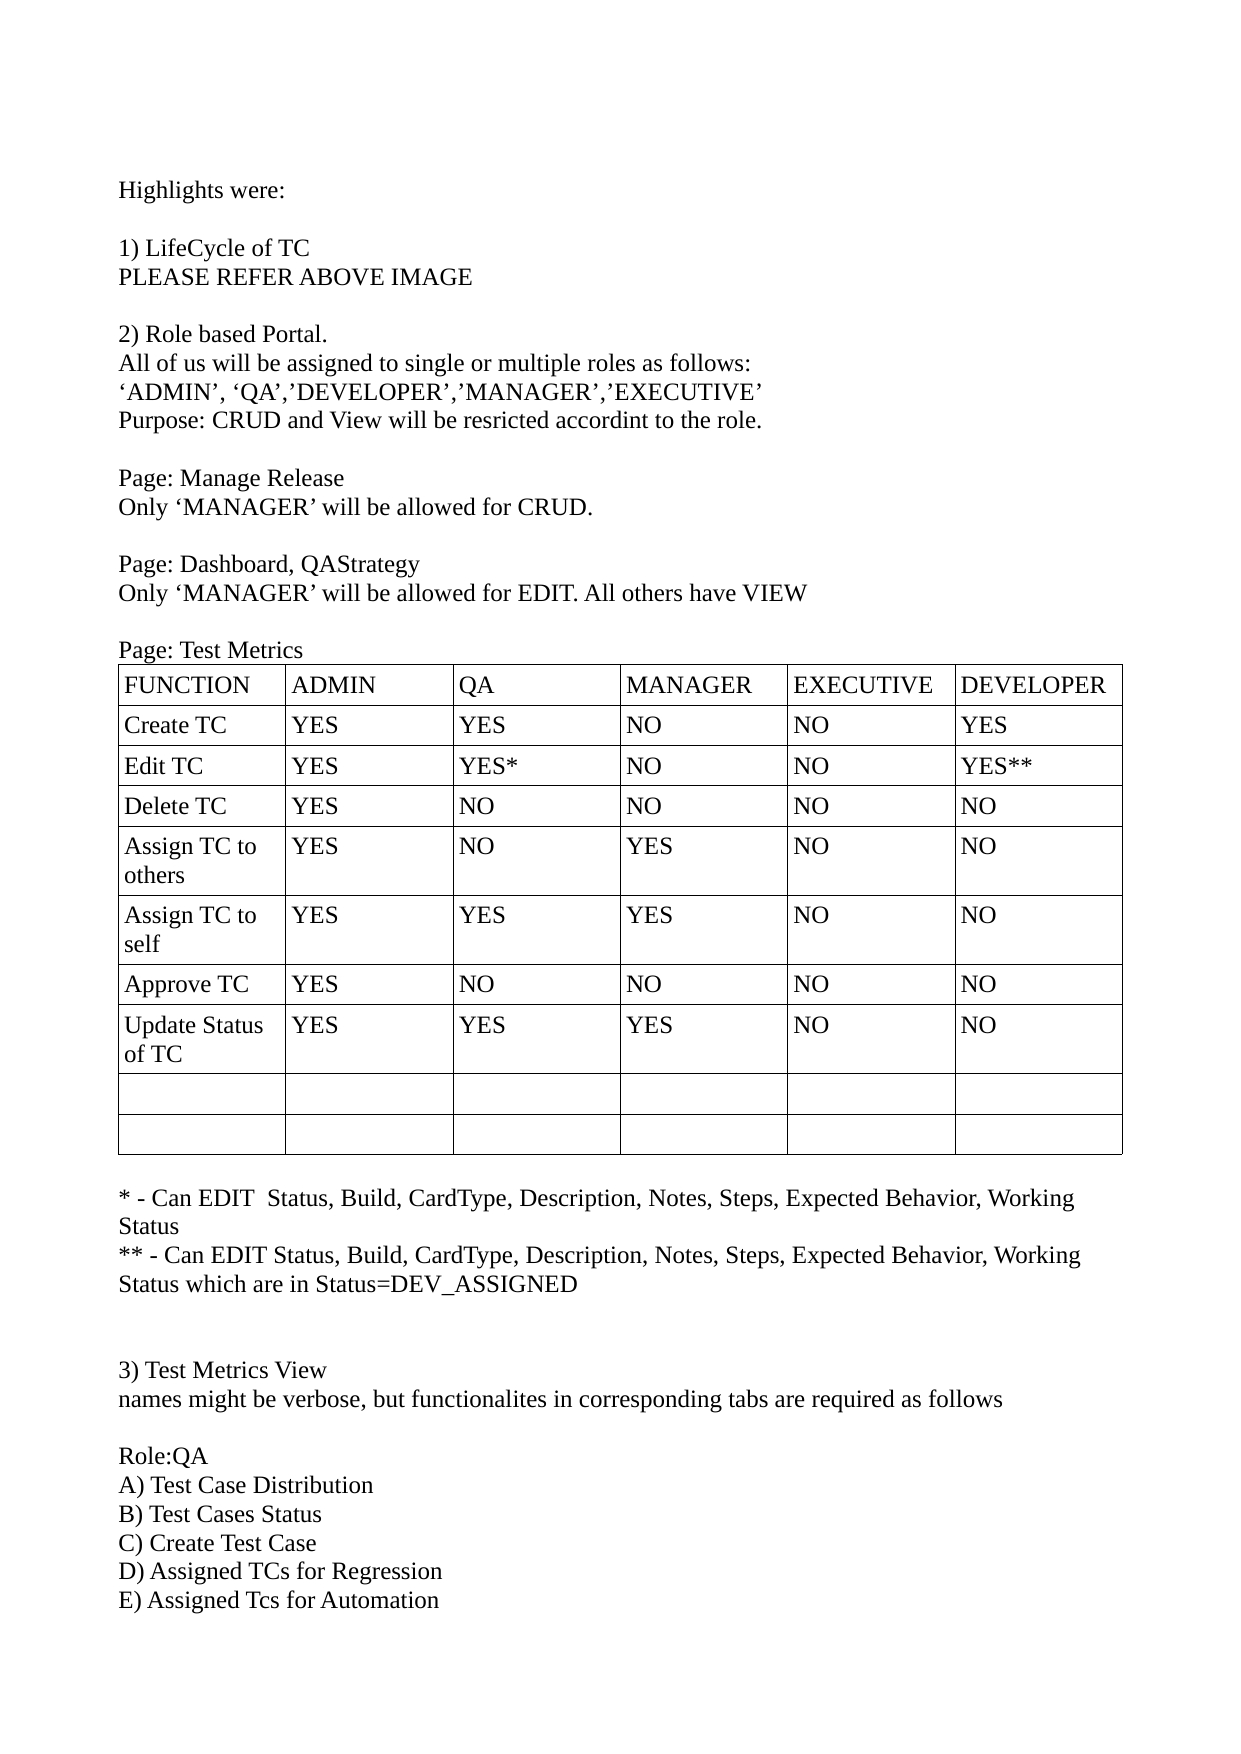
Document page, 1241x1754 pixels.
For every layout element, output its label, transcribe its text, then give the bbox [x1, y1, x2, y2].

table_header DEVELOPER [956, 665, 1122, 705]
table_cell YES* [454, 746, 620, 785]
text ‘ADMIN’, ‘QA’,’DEVELOPER’,’MANAGER’,’EXECUTIVE’ [118, 377, 1122, 406]
table_cell YES [286, 786, 453, 826]
table_header MANAGER [621, 665, 787, 705]
text Purpose: CRUD and View will be resricted accordint to the role. [118, 406, 1122, 434]
table_cell NO [788, 746, 955, 785]
text ** - Can EDIT Status, Build, CardType, Description, Notes, Steps, Expected Behavior, Working Status which are in Status=DEV_ASSIGNED [118, 1240, 1122, 1298]
table_cell NO [454, 965, 620, 1004]
table_cell YES** [956, 746, 1122, 785]
text Only ‘MANAGER’ will be allowed for EDIT. All others have VIEW [118, 578, 1122, 607]
text Highlights were: [118, 176, 1122, 204]
table_cell YES [621, 827, 787, 895]
table_cell NO [956, 896, 1122, 964]
text 1) LifeCycle of TC [118, 233, 1122, 262]
table_cell NO [621, 965, 787, 1004]
table_cell NO [788, 1005, 955, 1073]
text Only ‘MANAGER’ will be allowed for CRUD. [118, 492, 1122, 521]
table_cell NO [788, 786, 955, 826]
text PLEASE REFER ABOVE IMAGE [118, 262, 1122, 291]
table_cell NO [621, 706, 787, 745]
table_cell NO [454, 827, 620, 895]
table_cell NO [621, 746, 787, 785]
text * - Can EDIT Status, Build, CardType, Description, Notes, Steps, Expected Behavior, Working Status [118, 1183, 1122, 1240]
table_cell YES [286, 965, 453, 1004]
text All of us will be assigned to single or multiple roles as follows: [118, 348, 1122, 377]
table_cell YES [454, 896, 620, 964]
text E) Assigned Tcs for Automation [118, 1585, 1122, 1614]
table_cell NO [788, 965, 955, 1004]
table_cell Edit TC [119, 746, 285, 785]
text B) Test Cases Status [118, 1499, 1122, 1528]
table_cell [454, 1115, 620, 1154]
table_cell [286, 1115, 453, 1154]
table_cell [621, 1115, 787, 1154]
table_cell Create TC [119, 706, 285, 745]
table_cell [788, 1074, 955, 1113]
table_cell YES [454, 1005, 620, 1073]
table_cell YES [286, 746, 453, 785]
table_header FUNCTION [119, 665, 285, 705]
table_cell YES [956, 706, 1122, 745]
table_cell [788, 1115, 955, 1154]
text A) Test Case Distribution [118, 1470, 1122, 1499]
table_cell [454, 1074, 620, 1113]
table_cell NO [956, 965, 1122, 1004]
table_cell NO [788, 706, 955, 745]
text D) Assigned TCs for Regression [118, 1556, 1122, 1585]
table_cell YES [286, 896, 453, 964]
table_cell NO [621, 786, 787, 826]
text Page: Manage Release [118, 463, 1122, 492]
table_cell YES [454, 706, 620, 745]
text Page: Dashboard, QAStrategy [118, 549, 1122, 578]
text names might be verbose, but functionalites in corresponding tabs are required as follows [118, 1384, 1122, 1413]
table_cell [621, 1074, 787, 1113]
text Page: Test Metrics [118, 636, 1122, 664]
table_cell [119, 1074, 285, 1113]
table_cell [286, 1074, 453, 1113]
text 2) Role based Portal. [118, 319, 1122, 348]
table_header QA [454, 665, 620, 705]
table_cell YES [621, 896, 787, 964]
table_cell NO [956, 1005, 1122, 1073]
table_cell YES [286, 706, 453, 745]
table_cell [119, 1115, 285, 1154]
table_cell Assign TC to others [119, 827, 285, 895]
table_cell [956, 1115, 1122, 1154]
text Role:QA [118, 1441, 1122, 1470]
table_cell Assign TC to self [119, 896, 285, 964]
table_cell Approve TC [119, 965, 285, 1004]
table_cell NO [454, 786, 620, 826]
table_cell YES [286, 1005, 453, 1073]
table_cell NO [788, 827, 955, 895]
table_cell YES [621, 1005, 787, 1073]
text C) Create Test Case [118, 1528, 1122, 1556]
table_cell Delete TC [119, 786, 285, 826]
table_cell YES [286, 827, 453, 895]
text 3) Test Metrics View [118, 1355, 1122, 1384]
table_header EXECUTIVE [788, 665, 955, 705]
table_cell Update Status of TC [119, 1005, 285, 1073]
table_header ADMIN [286, 665, 453, 705]
table_cell NO [956, 827, 1122, 895]
table_cell NO [956, 786, 1122, 826]
table_cell NO [788, 896, 955, 964]
table_cell [956, 1074, 1122, 1113]
